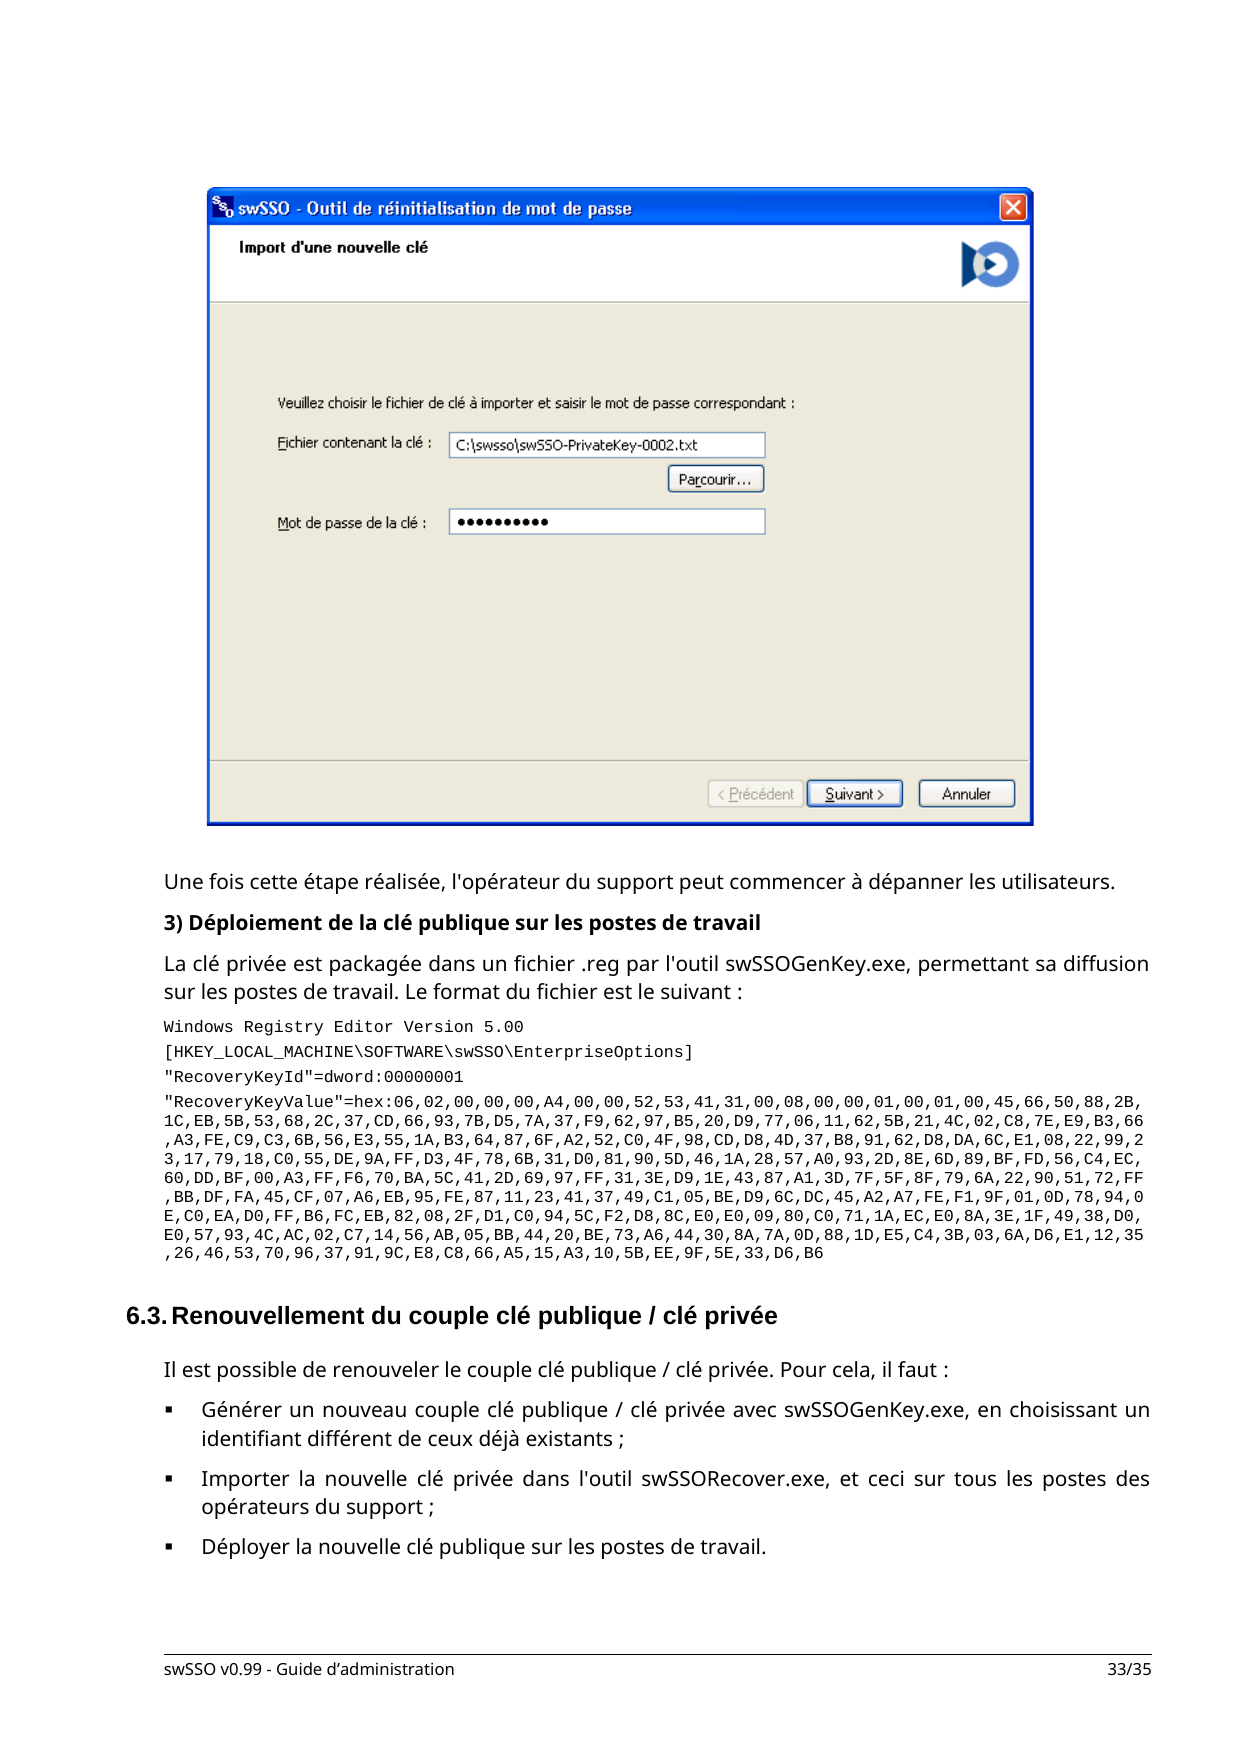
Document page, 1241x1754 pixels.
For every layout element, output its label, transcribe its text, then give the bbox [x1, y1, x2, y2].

text [HKEY_LOCAL_MACHINE\SOFTWARE\swSSO\EnterpriseOptions] [164, 1043, 1152, 1062]
list Déployer la nouvelle clé publique sur les postes de travail. [164, 1532, 1152, 1561]
text Windows Registry Editor Version 5.00 [164, 1018, 1152, 1037]
picture [206, 187, 1034, 826]
text Il est possible de renouveler le couple clé publique / clé privée. Pour cela, il faut : [164, 1355, 1152, 1383]
text "RecoveryKeyValue"=hex:06,02,00,00,00,A4,00,00,52,53,41,31,00,08,00,00,01,00,01,00,45,66,50,88,2B,1C,EB,5B,53,68,2C,37,CD,66,93,7B,D5,7A,37,F9,62,97,B5,20,D9,77,06,11,62,5B,21,4C,02,C8,7E,E9,B3,66,A3,FE,C9,C3,6B,56,E3,55,1A,B3,64,87,6F,A2,52,C0,4F,98,CD,D8,4D,37,B8,91,62,D8,DA,6C,E1,08,22,99,23,17,79,18,C0,55,DE,9A,FF,D3,4F,78,6B,31,D0,81,90,5D,46,1A,28,57,A0,93,2D,8E,6D,89,BF,FD,56,C4,EC,60,DD,BF,00,A3,FF,F6,70,BA,5C,41,2D,69,97,FF,31,3E,D9,1E,43,87,A1,3D,7F,5F,8F,79,6A,22,90,51,72,FF,BB,DF,FA,45,CF,07,A6,EB,95,FE,87,11,23,41,37,49,C1,05,BE,D9,6C,DC,45,A2,A7,FE,F1,9F,01,0D,78,94,0E,C0,EA,D0,FF,B6,FC,EB,82,08,2F,D1,C0,94,5C,F2,D8,8C,E0,E0,09,80,C0,71,1A,EC,E0,8A,3E,1F,49,38,D0,E0,57,93,4C,AC,02,C7,14,56,AB,05,BB,44,20,BE,73,A6,44,30,8A,7A,0D,88,1D,E5,C4,3B,03,6A,D6,E1,12,35,26,46,53,70,96,37,91,9C,E8,C8,66,A5,15,A3,10,5B,EE,9F,5E,33,D6,B6 [164, 1094, 1152, 1264]
list Générer un nouveau couple clé publique / clé privée avec swSSOGenKey.exe, en choisissant un identifiant différent de ceux déjà existants ; [164, 1395, 1152, 1452]
subtitle Renouvellement du couple clé publique / clé privée [126, 1301, 1152, 1330]
text 3) Déploiement de la clé publique sur les postes de travail [164, 908, 1152, 936]
text La clé privée est packagée dans un fichier .reg par l'outil swSSOGenKey.exe, permettant sa diffusion sur les postes de travail. Le format du fichier est le suivant : [164, 949, 1152, 1006]
text "RecoveryKeyId"=dword:00000001 [164, 1069, 1152, 1088]
text Une fois cette étape réalisée, l'opérateur du support peut commencer à dépanner les utilisateurs. [164, 867, 1152, 895]
list Importer la nouvelle clé privée dans l'outil swSSORecover.exe, et ceci sur tous les postes des opérateurs du support ; [164, 1464, 1152, 1521]
